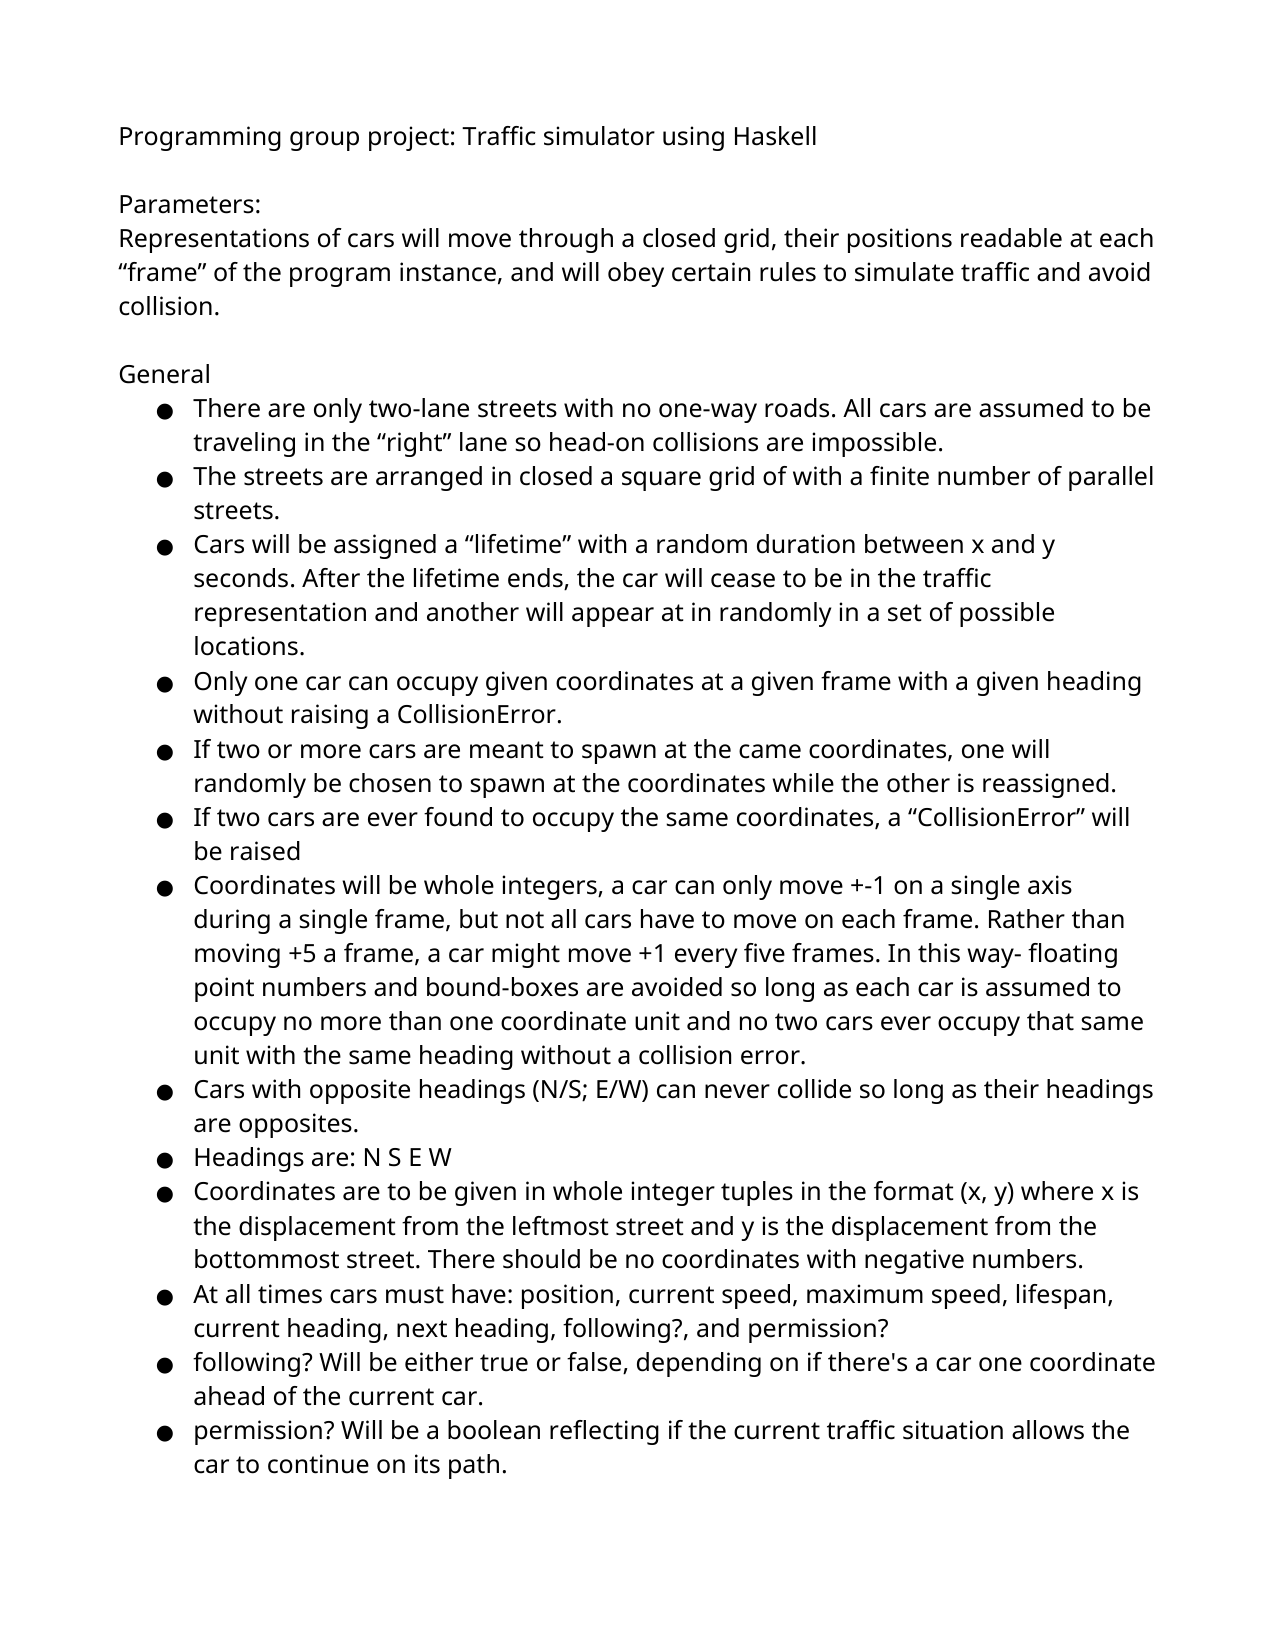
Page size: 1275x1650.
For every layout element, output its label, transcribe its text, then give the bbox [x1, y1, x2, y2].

list following? Will be either true or false, depending on if there's a car one coordinate ahead of the current car. [156, 1344, 1157, 1412]
list Coordinates are to be given in whole integer tuples in the format (x, y) where x is the displacement from the leftmost street and y is the displacement from the bottommost street. There should be no coordinates with negative numbers. [156, 1174, 1157, 1276]
list If two or more cars are meant to spawn at the came coordinates, one will randomly be chosen to spawn at the coordinates while the other is reassigned. [156, 731, 1157, 799]
list Only one car can occupy given coordinates at a given frame with a given heading without raising a CollisionError. [156, 663, 1157, 731]
list The streets are arranged in closed a square grid of with a finite number of parallel streets. [156, 459, 1157, 527]
text Parameters: [118, 186, 1157, 220]
list Headings are: N S E W [156, 1140, 1157, 1174]
text Programming group project: Traffic simulator using Haskell [118, 118, 1157, 152]
text General [118, 357, 1157, 391]
list There are only two-lane streets with no one-way roads. All cars are assumed to be traveling in the “right” lane so head-on collisions are impossible. [156, 391, 1157, 459]
list If two cars are ever found to occupy the same coordinates, a “CollisionError” will be raised [156, 799, 1157, 867]
list At all times cars must have: position, current speed, maximum speed, lifespan, current heading, next heading, following?, and permission? [156, 1276, 1157, 1344]
text Representations of cars will move through a closed grid, their positions readable at each “frame” of the program instance, and will obey certain rules to simulate traffic and avoid collision. [118, 220, 1157, 322]
list Cars will be assigned a “lifetime” with a random duration between x and y seconds. After the lifetime ends, the car will cease to be in the traffic representation and another will appear at in randomly in a set of possible locations. [156, 527, 1157, 663]
list Cars with opposite headings (N/S; E/W) can never collide so long as their headings are opposites. [156, 1072, 1157, 1140]
list permission? Will be a boolean reflecting if the current traffic situation allows the car to continue on its path. [156, 1412, 1157, 1481]
list Coordinates will be whole integers, a car can only move +-1 on a single axis during a single frame, but not all cars have to move on each frame. Rather than moving +5 a frame, a car might move +1 every five frames. In this way- floating point numbers and bound-boxes are avoided so long as each car is assumed to occupy no more than one coordinate unit and no two cars ever occupy that same unit with the same heading without a collision error. [156, 867, 1157, 1072]
